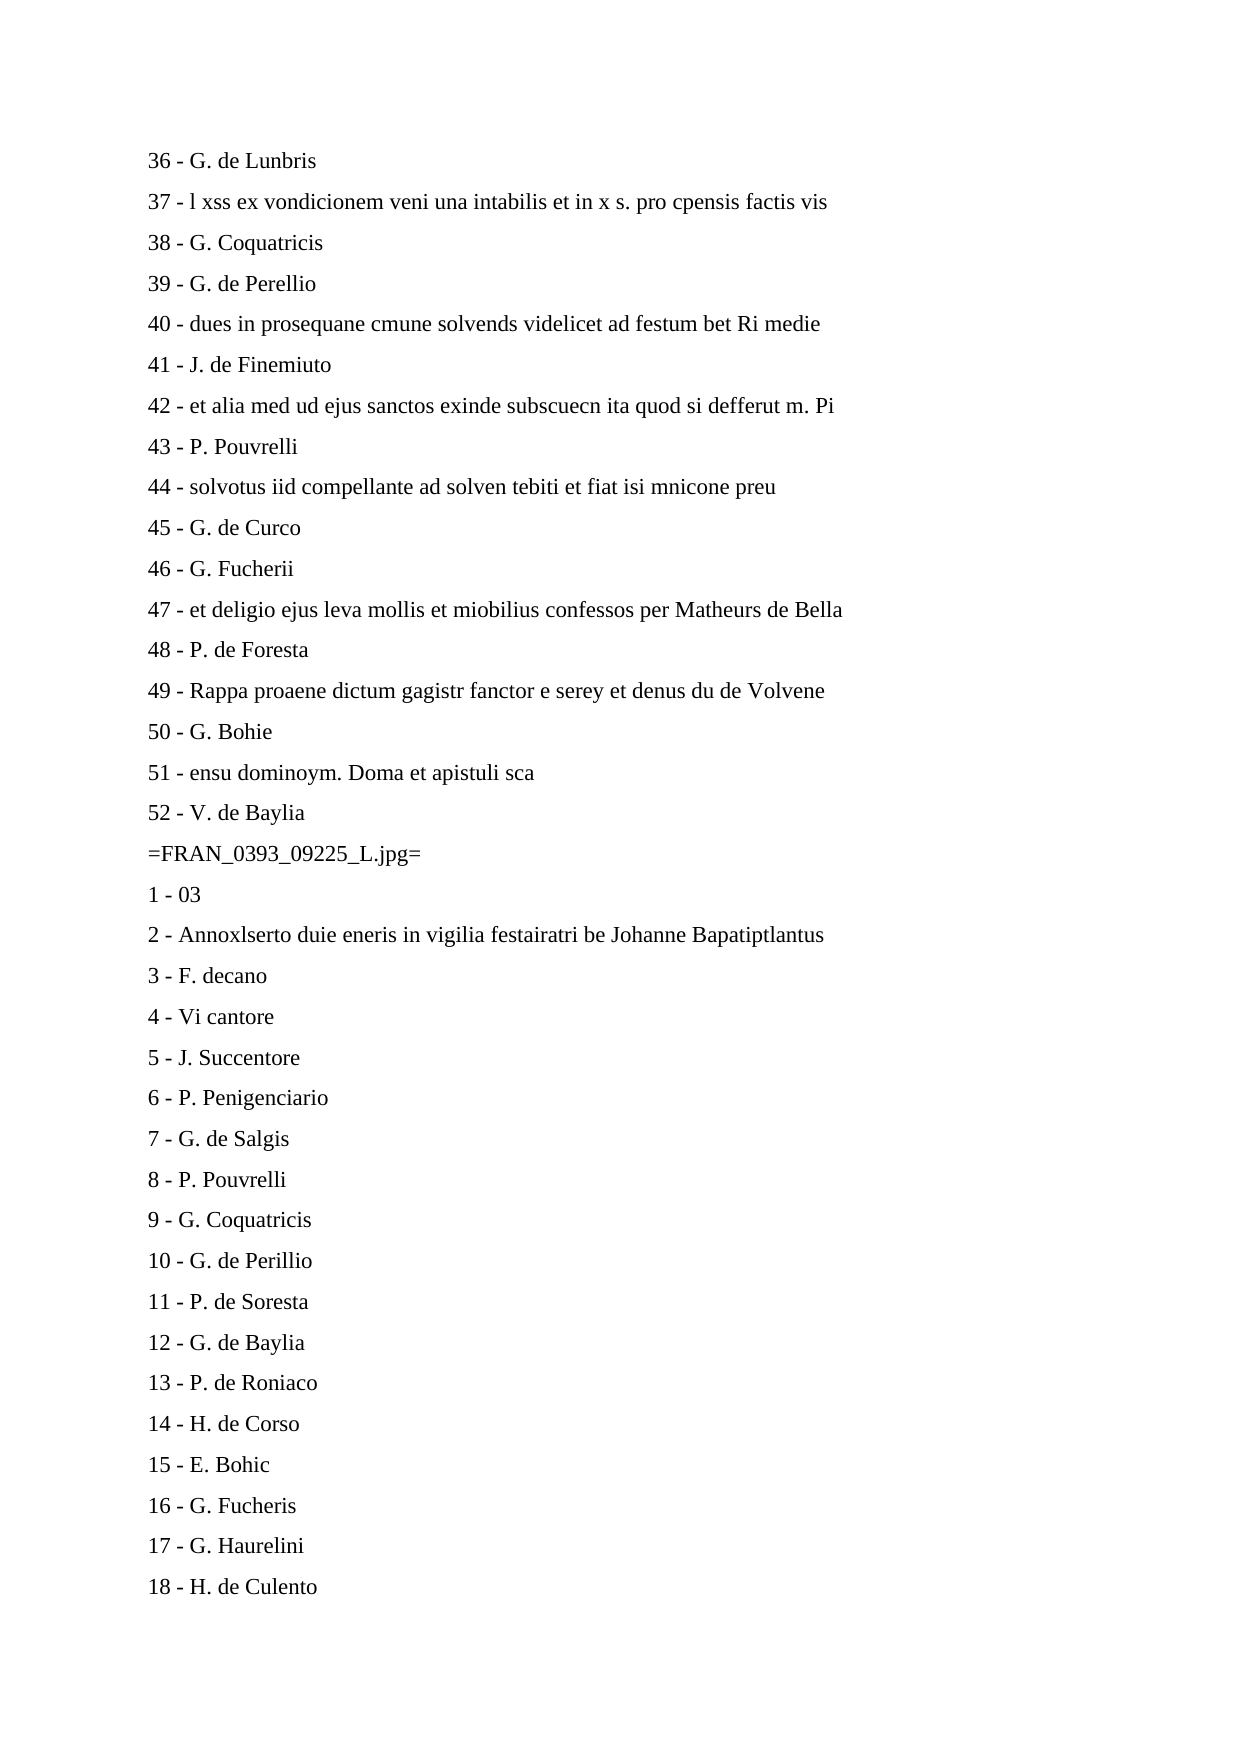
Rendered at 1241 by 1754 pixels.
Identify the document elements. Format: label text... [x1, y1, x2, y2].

text 4 - Vi cantore [148, 1003, 1093, 1029]
text 7 - G. de Salgis [148, 1125, 1093, 1151]
text 18 - H. de Culento [148, 1573, 1093, 1599]
text 48 - P. de Foresta [148, 636, 1093, 663]
text 2 - Annoxlserto duie eneris in vigilia festairatri be Johanne Bapatiptlantus [148, 921, 1093, 948]
text 10 - G. de Perillio [148, 1247, 1093, 1274]
text =FRAN_0393_09225_L.jpg= [148, 840, 1093, 866]
text 1 - 03 [148, 881, 1093, 907]
text 44 - solvotus iid compellante ad solven tebiti et fiat isi mnicone preu [148, 473, 1093, 500]
text 3 - F. decano [148, 962, 1093, 988]
text 8 - P. Pouvrelli [148, 1166, 1093, 1192]
text 39 - G. de Perellio [148, 270, 1093, 296]
text 40 - dues in prosequane cmune solvends videlicet ad festum bet Ri medie [148, 311, 1093, 337]
text 42 - et alia med ud ejus sanctos exinde subscuecn ita quod si defferut m. Pi [148, 392, 1093, 418]
text 15 - E. Bohic [148, 1451, 1093, 1477]
text 12 - G. de Baylia [148, 1329, 1093, 1355]
text 17 - G. Haurelini [148, 1532, 1093, 1559]
text 37 - l xss ex vondicionem veni una intabilis et in x s. pro cpensis factis vis [148, 188, 1093, 215]
text 9 - G. Coquatricis [148, 1207, 1093, 1233]
text 46 - G. Fucherii [148, 555, 1093, 581]
text 49 - Rappa proaene dictum gagistr fanctor e serey et denus du de Volvene [148, 677, 1093, 703]
text 5 - J. Succentore [148, 1044, 1093, 1070]
text 13 - P. de Roniaco [148, 1369, 1093, 1396]
text 11 - P. de Soresta [148, 1288, 1093, 1314]
text 16 - G. Fucheris [148, 1492, 1093, 1518]
text 6 - P. Penigenciario [148, 1084, 1093, 1111]
text 43 - P. Pouvrelli [148, 433, 1093, 459]
text 52 - V. de Baylia [148, 799, 1093, 826]
text 51 - ensu dominoym. Doma et apistuli sca [148, 758, 1093, 785]
text 45 - G. de Curco [148, 514, 1093, 541]
text 36 - G. de Lunbris [148, 148, 1093, 174]
text 14 - H. de Corso [148, 1410, 1093, 1437]
text 38 - G. Coquatricis [148, 229, 1093, 255]
text 41 - J. de Finemiuto [148, 351, 1093, 378]
text 50 - G. Bohie [148, 718, 1093, 744]
text 47 - et deligio ejus leva mollis et miobilius confessos per Matheurs de Bella [148, 596, 1093, 622]
